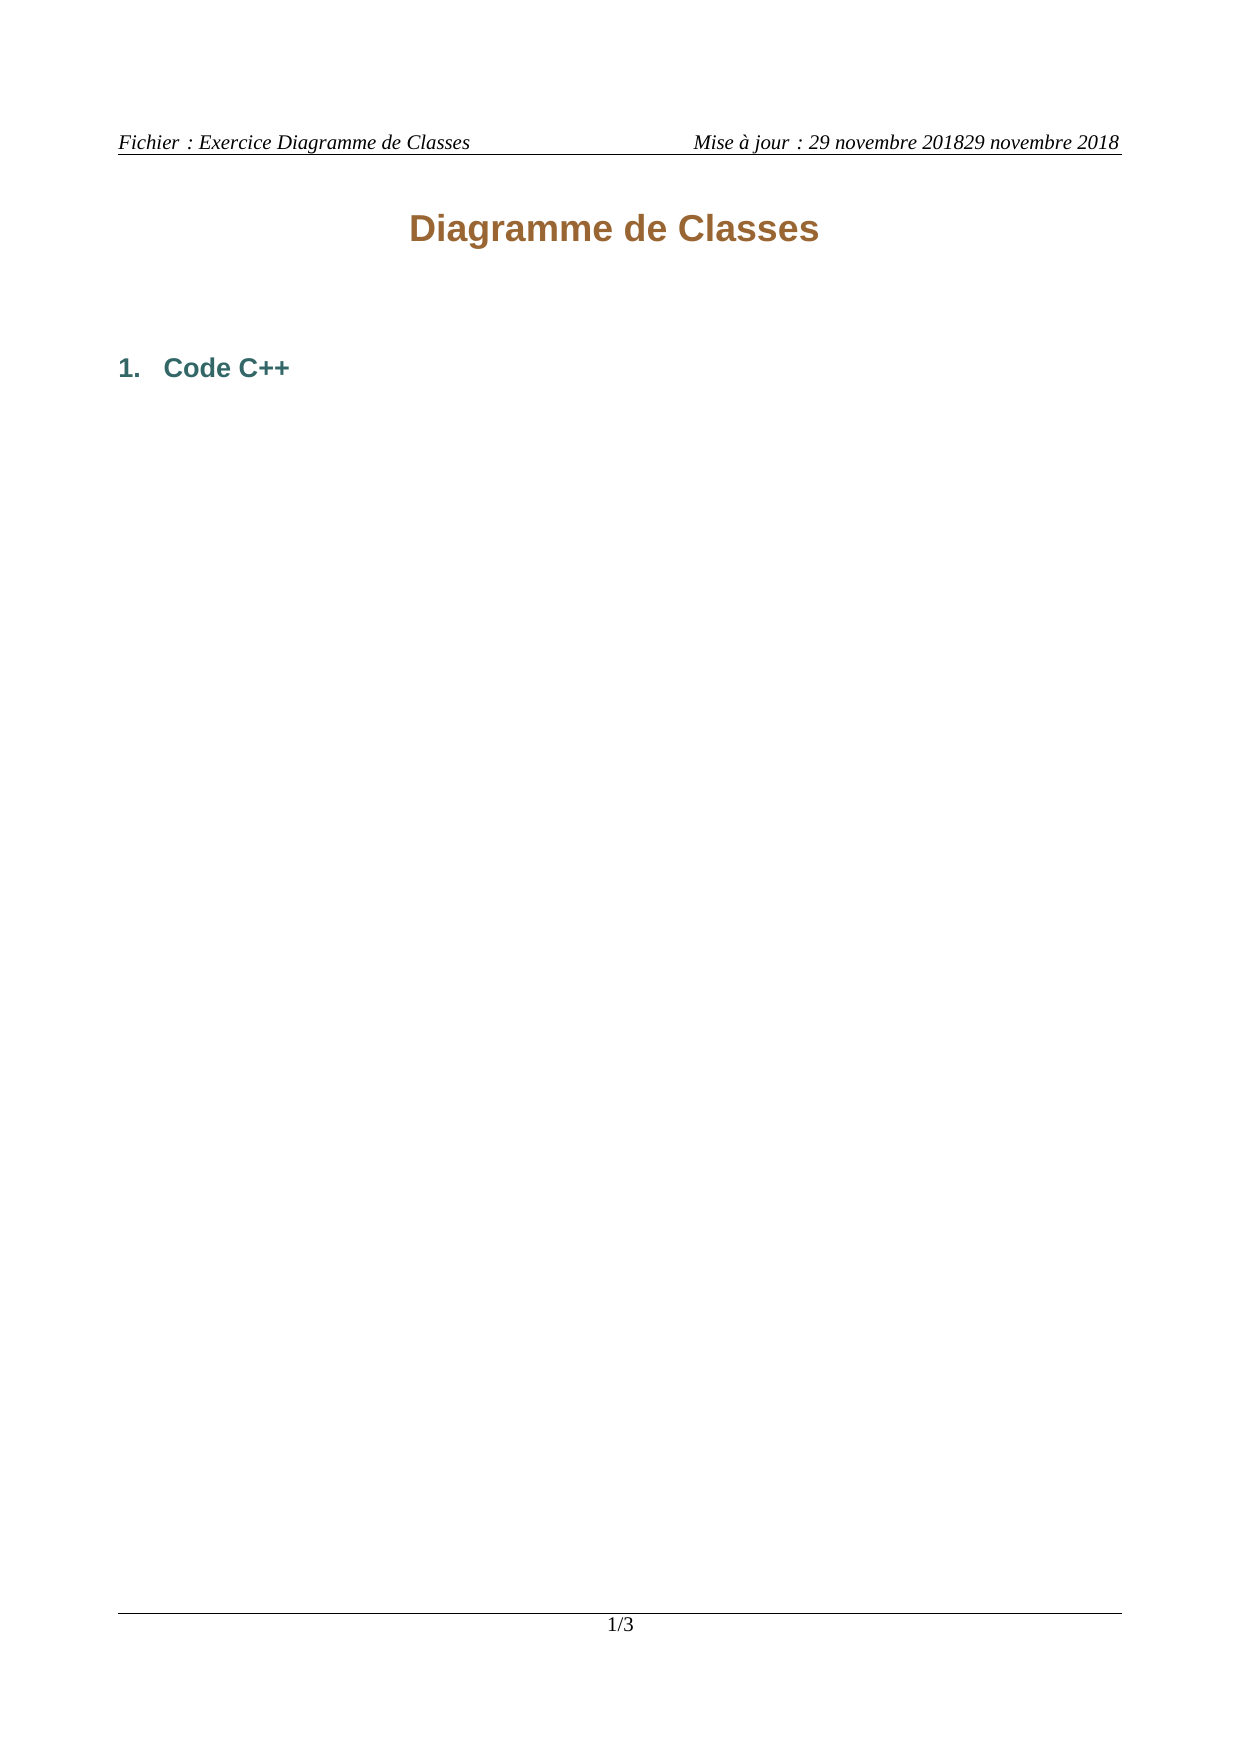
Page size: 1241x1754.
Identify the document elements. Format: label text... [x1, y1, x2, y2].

subtitle Code C++ [118, 353, 1122, 383]
subtitle Diagramme de Classes [118, 207, 1110, 249]
